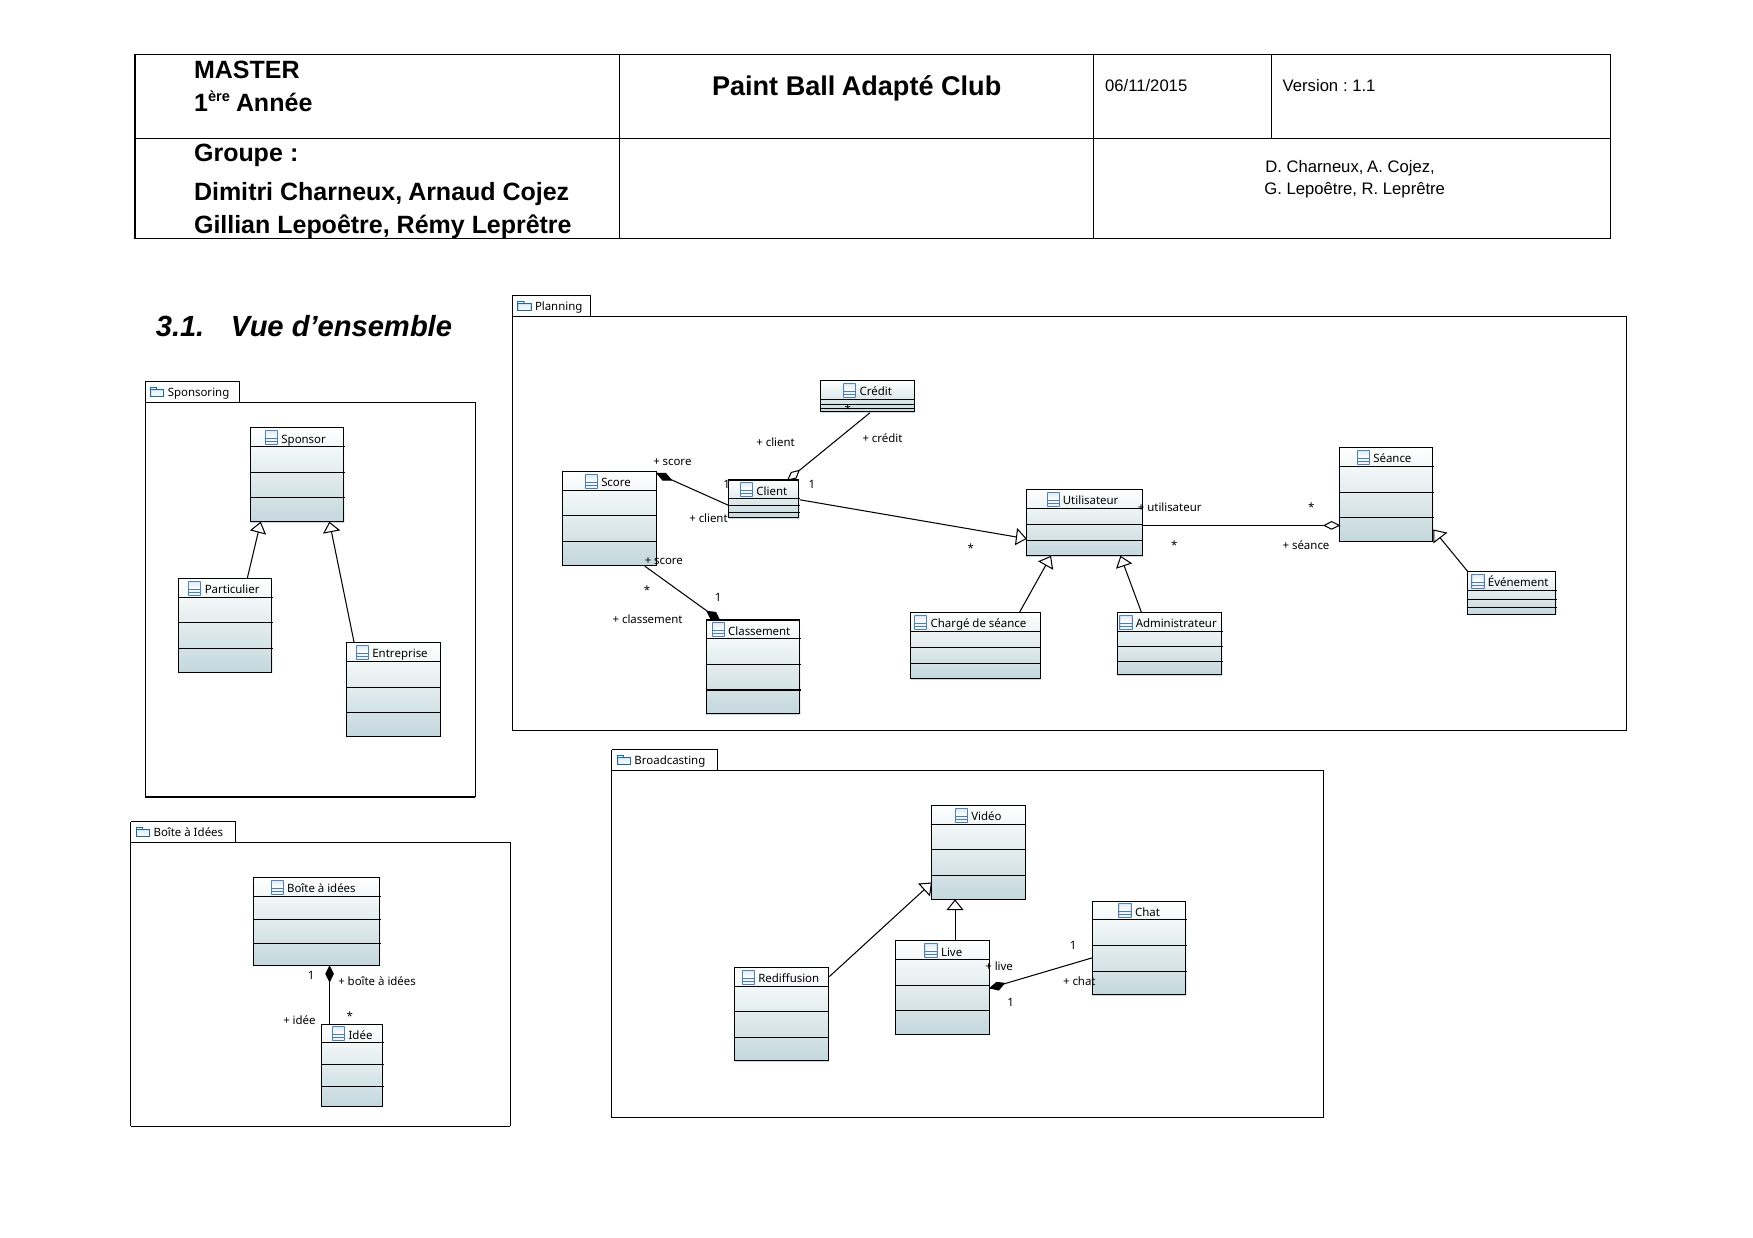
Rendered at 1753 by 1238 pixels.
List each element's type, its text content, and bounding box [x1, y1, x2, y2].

subtitle Vue d’ensemble [156, 309, 512, 343]
subtitle [592, 309, 1634, 343]
